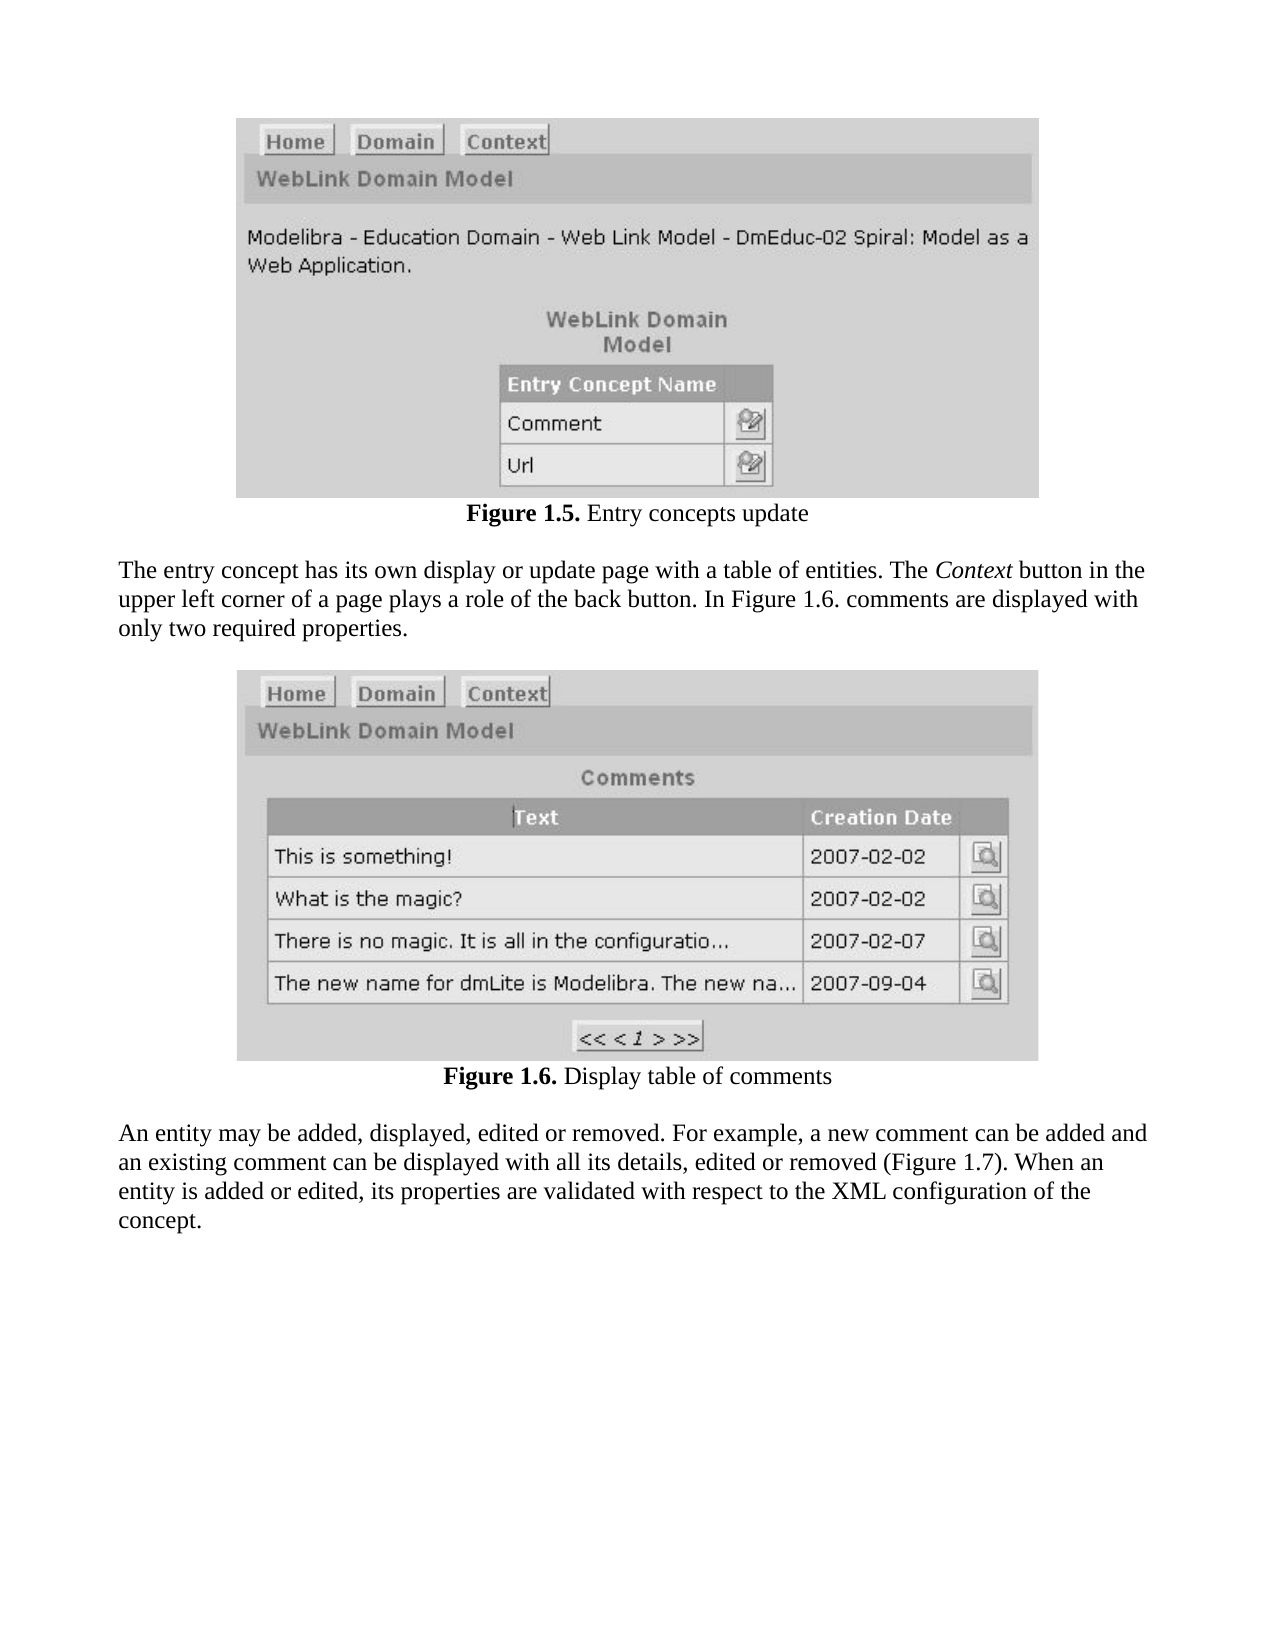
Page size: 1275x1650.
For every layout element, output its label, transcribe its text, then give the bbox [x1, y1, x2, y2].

picture [236, 670, 1039, 1061]
picture [236, 118, 1039, 498]
text Figure 1.6. Display table of comments [118, 670, 1157, 1090]
text Figure 1.5. Entry concepts update [118, 118, 1157, 527]
text An entity may be added, displayed, edited or removed. For example, a new comment can be added and an existing comment can be displayed with all its details, edited or removed (Figure 1.7). When an entity is added or edited, its properties are validated with respect to the XML configuration of the concept. [118, 1118, 1157, 1233]
text The entry concept has its own display or update page with a table of entities. The Context button in the upper left corner of a page plays a role of the back button. In Figure 1.6. comments are displayed with only two required properties. [118, 555, 1157, 642]
